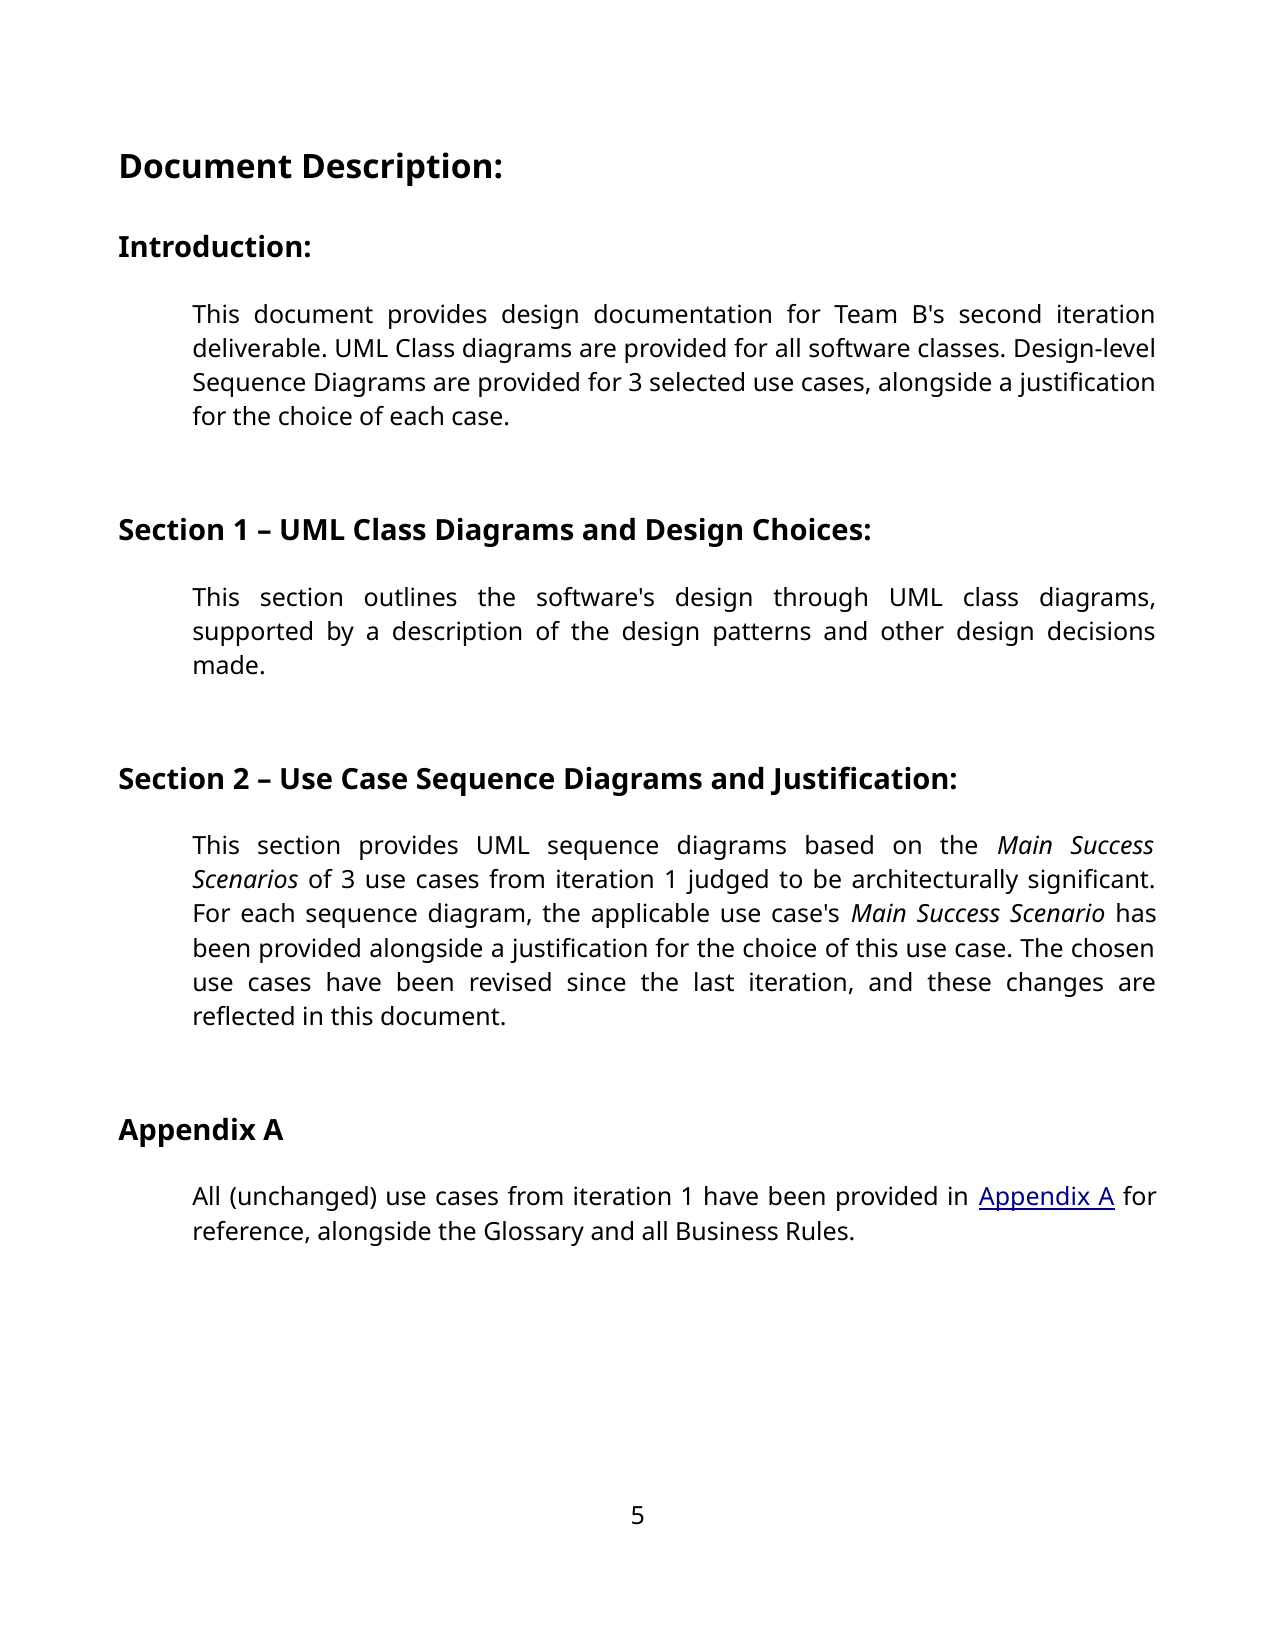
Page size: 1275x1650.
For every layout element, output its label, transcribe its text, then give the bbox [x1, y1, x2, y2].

text This document provides design documentation for Team B's second iteration deliverable. UML Class diagrams are provided for all software classes. Design-level Sequence Diagrams are provided for 3 selected use cases, alongside a justification for the choice of each case. [192, 296, 1157, 432]
subtitle Introduction: [118, 226, 1157, 266]
text This section provides UML sequence diagrams based on the Main Success Scenarios of 3 use cases from iteration 1 judged to be architecturally significant. For each sequence diagram, the applicable use case's Main Success Scenario has been provided alongside a justification for the choice of this use case. The chosen use cases have been revised since the last iteration, and these changes are reflected in this document. [192, 828, 1157, 1032]
text All (unchanged) use cases from iteration 1 have been provided in Appendix A for reference, alongside the Glossary and all Business Rules. [192, 1179, 1157, 1247]
subtitle Section 2 – Use Case Sequence Diagrams and Justification: [118, 758, 1157, 798]
subtitle Document Description: [118, 143, 1157, 189]
text This section outlines the software's design through UML class diagrams, supported by a description of the design patterns and other design decisions made. [192, 579, 1157, 681]
subtitle Appendix A [118, 1109, 1157, 1149]
subtitle Section 1 – UML Class Diagrams and Design Choices: [118, 509, 1157, 549]
